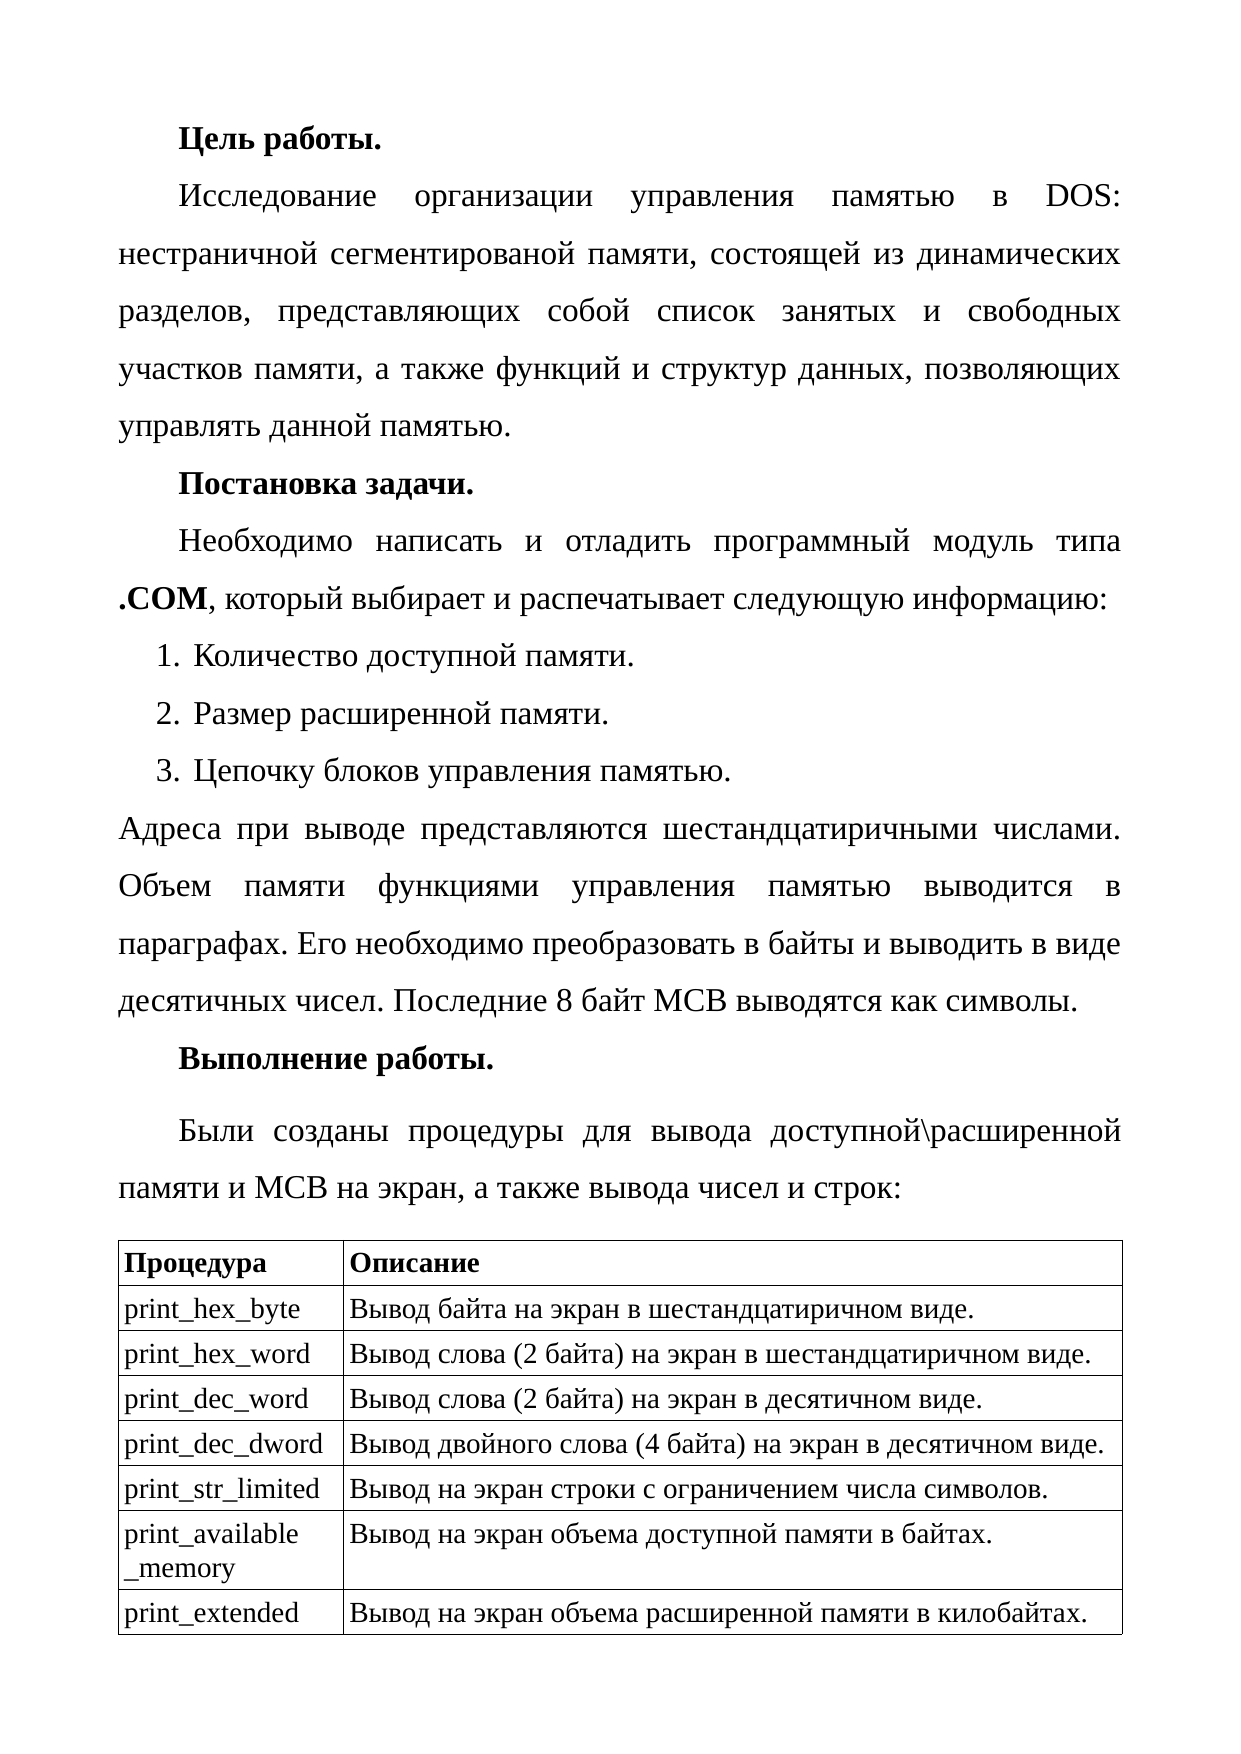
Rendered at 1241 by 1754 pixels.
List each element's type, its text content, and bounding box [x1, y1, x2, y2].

table_cell Вывод двойного слова (4 байта) на экран в десятичном виде. [344, 1421, 1122, 1465]
list Размер расширенной памяти. [156, 693, 1122, 731]
table_cell print_extended [119, 1590, 343, 1634]
text Постановка задачи. [118, 463, 1122, 501]
text Были созданы процедуры для вывода доступной\расширенной памяти и MCB на экран, а также вывода чисел и строк: [118, 1110, 1122, 1206]
table_cell Вывод слова (2 байта) на экран в десятичном виде. [344, 1376, 1122, 1420]
list Количество доступной памяти. [156, 636, 1122, 674]
list Адреса при выводе представляются шестандцатиричными числами. Объем памяти функциями управления памятью выводится в параграфах. Его необходимо преобразовать в байты и выводить в виде десятичных чисел. Последние 8 байт MCB выводятся как символы. [118, 808, 1122, 1019]
table_cell Вывод на экран объема доступной памяти в байтах. [344, 1511, 1122, 1589]
table_cell print_hex_word [119, 1331, 343, 1375]
table_cell print_str_limited [119, 1466, 343, 1510]
table_cell print_available _memory [119, 1511, 343, 1589]
text Выполнение работы. [118, 1038, 1122, 1076]
table_header Процедура [119, 1241, 343, 1285]
list Цепочку блоков управления памятью. [156, 751, 1122, 789]
table_cell print_dec_dword [119, 1421, 343, 1465]
table_cell Вывод слова (2 байта) на экран в шестандцатиричном виде. [344, 1331, 1122, 1375]
text Исследование организации управления памятью в DOS: нестраничной сегментированой памяти, состоящей из динамических разделов, представляющих собой список занятых и свободных участков памяти, а также функций и структур данных, позволяющих управлять данной памятью. [118, 176, 1122, 444]
table_cell Вывод байта на экран в шестандцатиричном виде. [344, 1286, 1122, 1330]
table_cell Вывод на экран объема расширенной памяти в килобайтах. [344, 1590, 1122, 1634]
table_cell print_hex_byte [119, 1286, 343, 1330]
table_cell print_dec_word [119, 1376, 343, 1420]
table_header Описание [344, 1241, 1122, 1285]
text Необходимо написать и отладить программный модуль типа .COM, который выбирает и распечатывает следующую информацию: [118, 521, 1122, 616]
text Цель работы. [118, 118, 1122, 156]
table_cell Вывод на экран строки с ограничением числа символов. [344, 1466, 1122, 1510]
